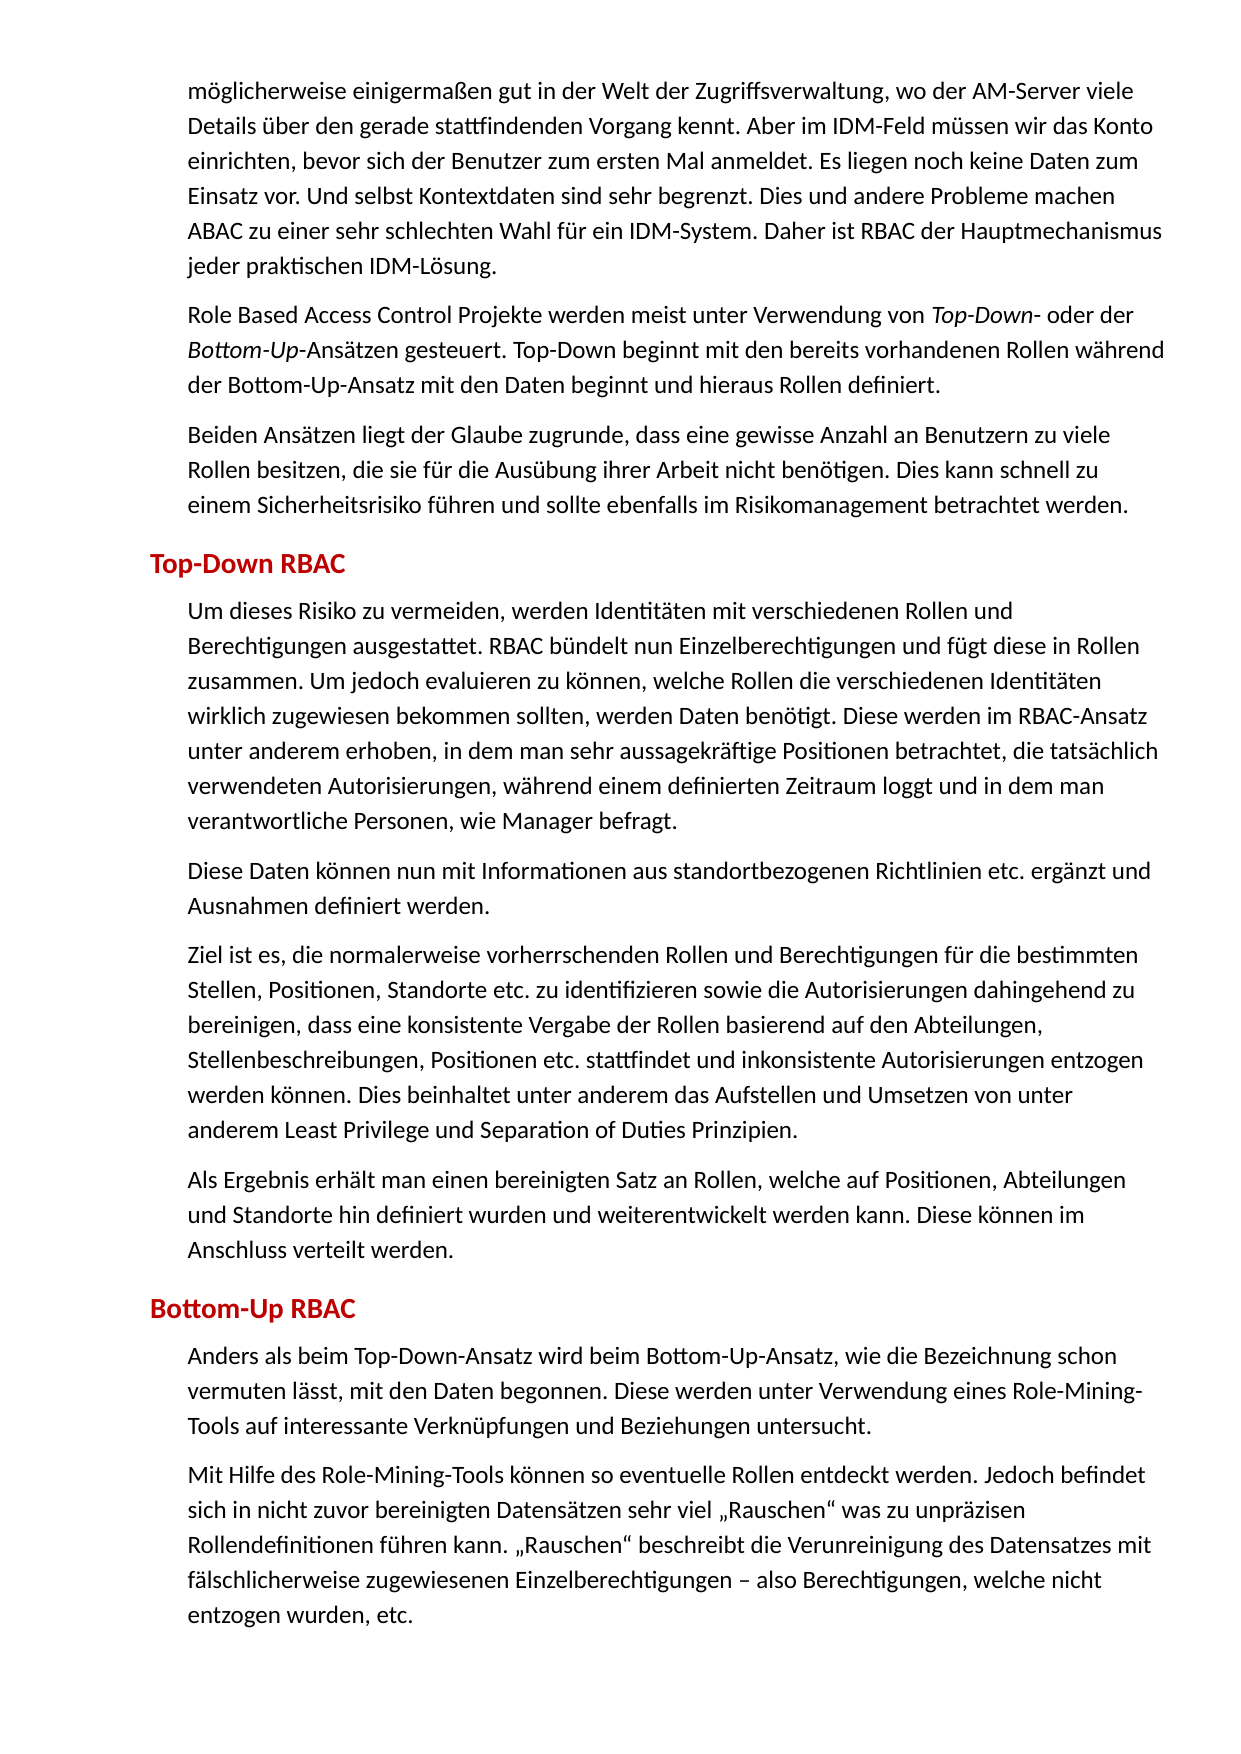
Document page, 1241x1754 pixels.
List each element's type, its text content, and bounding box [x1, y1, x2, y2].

text Um dieses Risiko zu vermeiden, werden Identitäten mit verschiedenen Rollen und Berechtigungen ausgestattet. RBAC bündelt nun Einzelberechtigungen und fügt diese in Rollen zusammen. Um jedoch evaluieren zu können, welche Rollen die verschiedenen Identitäten wirklich zugewiesen bekommen sollten, werden Daten benötigt. Diese werden im RBAC-Ansatz unter anderem erhoben, in dem man sehr aussagekräftige Positionen betrachtet, die tatsächlich verwendeten Autorisierungen, während einem definierten Zeitraum loggt und in dem man verantwortliche Personen, wie Manager befragt. [187, 595, 1165, 836]
text möglicherweise einigermaßen gut in der Welt der Zugriffsverwaltung, wo der AM-Server viele Details über den gerade stattfindenden Vorgang kennt. Aber im IDM-Feld müssen wir das Konto einrichten, bevor sich der Benutzer zum ersten Mal anmeldet. Es liegen noch keine Daten zum Einsatz vor. Und selbst Kontextdaten sind sehr begrenzt. Dies und andere Probleme machen ABAC zu einer sehr schlechten Wahl für ein IDM-System. Daher ist RBAC der Hauptmechanismus jeder praktischen IDM-Lösung. [187, 75, 1165, 281]
text Ziel ist es, die normalerweise vorherrschenden Rollen und Berechtigungen für die bestimmten Stellen, Positionen, Standorte etc. zu identifizieren sowie die Autorisierungen dahingehend zu bereinigen, dass eine konsistente Vergabe der Rollen basierend auf den Abteilungen, Stellenbeschreibungen, Positionen etc. stattfindet und inkonsistente Autorisierungen entzogen werden können. Dies beinhaltet unter anderem das Aufstellen und Umsetzen von unter anderem Least Privilege und Separation of Duties Prinzipien. [187, 939, 1165, 1145]
text Beiden Ansätzen liegt der Glaube zugrunde, dass eine gewisse Anzahl an Benutzern zu viele Rollen besitzen, die sie für die Ausübung ihrer Arbeit nicht benötigen. Dies kann schnell zu einem Sicherheitsrisiko führen und sollte ebenfalls im Risikomanagement betrachtet werden. [187, 419, 1165, 520]
subtitle Bottom-Up RBAC [150, 1290, 1165, 1325]
text Role Based Access Control Projekte werden meist unter Verwendung von Top-Down- oder der Bottom-Up-Ansätzen gesteuert. Top-Down beginnt mit den bereits vorhandenen Rollen während der Bottom-Up-Ansatz mit den Daten beginnt und hieraus Rollen definiert. [187, 299, 1165, 400]
text Anders als beim Top-Down-Ansatz wird beim Bottom-Up-Ansatz, wie die Bezeichnung schon vermuten lässt, mit den Daten begonnen. Diese werden unter Verwendung eines Role-Mining-Tools auf interessante Verknüpfungen und Beziehungen untersucht. [187, 1340, 1165, 1441]
text Mit Hilfe des Role-Mining-Tools können so eventuelle Rollen entdeckt werden. Jedoch befindet sich in nicht zuvor bereinigten Datensätzen sehr viel „Rauschen“ was zu unpräzisen Rollendefinitionen führen kann. „Rauschen“ beschreibt die Verunreinigung des Datensatzes mit fälschlicherweise zugewiesenen Einzelberechtigungen – also Berechtigungen, welche nicht entzogen wurden, etc. [187, 1459, 1165, 1630]
text Diese Daten können nun mit Informationen aus standortbezogenen Richtlinien etc. ergänzt und Ausnahmen definiert werden. [187, 855, 1165, 920]
text Als Ergebnis erhält man einen bereinigten Satz an Rollen, welche auf Positionen, Abteilungen und Standorte hin definiert wurden und weiterentwickelt werden kann. Diese können im Anschluss verteilt werden. [187, 1164, 1165, 1264]
subtitle Top-Down RBAC [150, 545, 1165, 581]
